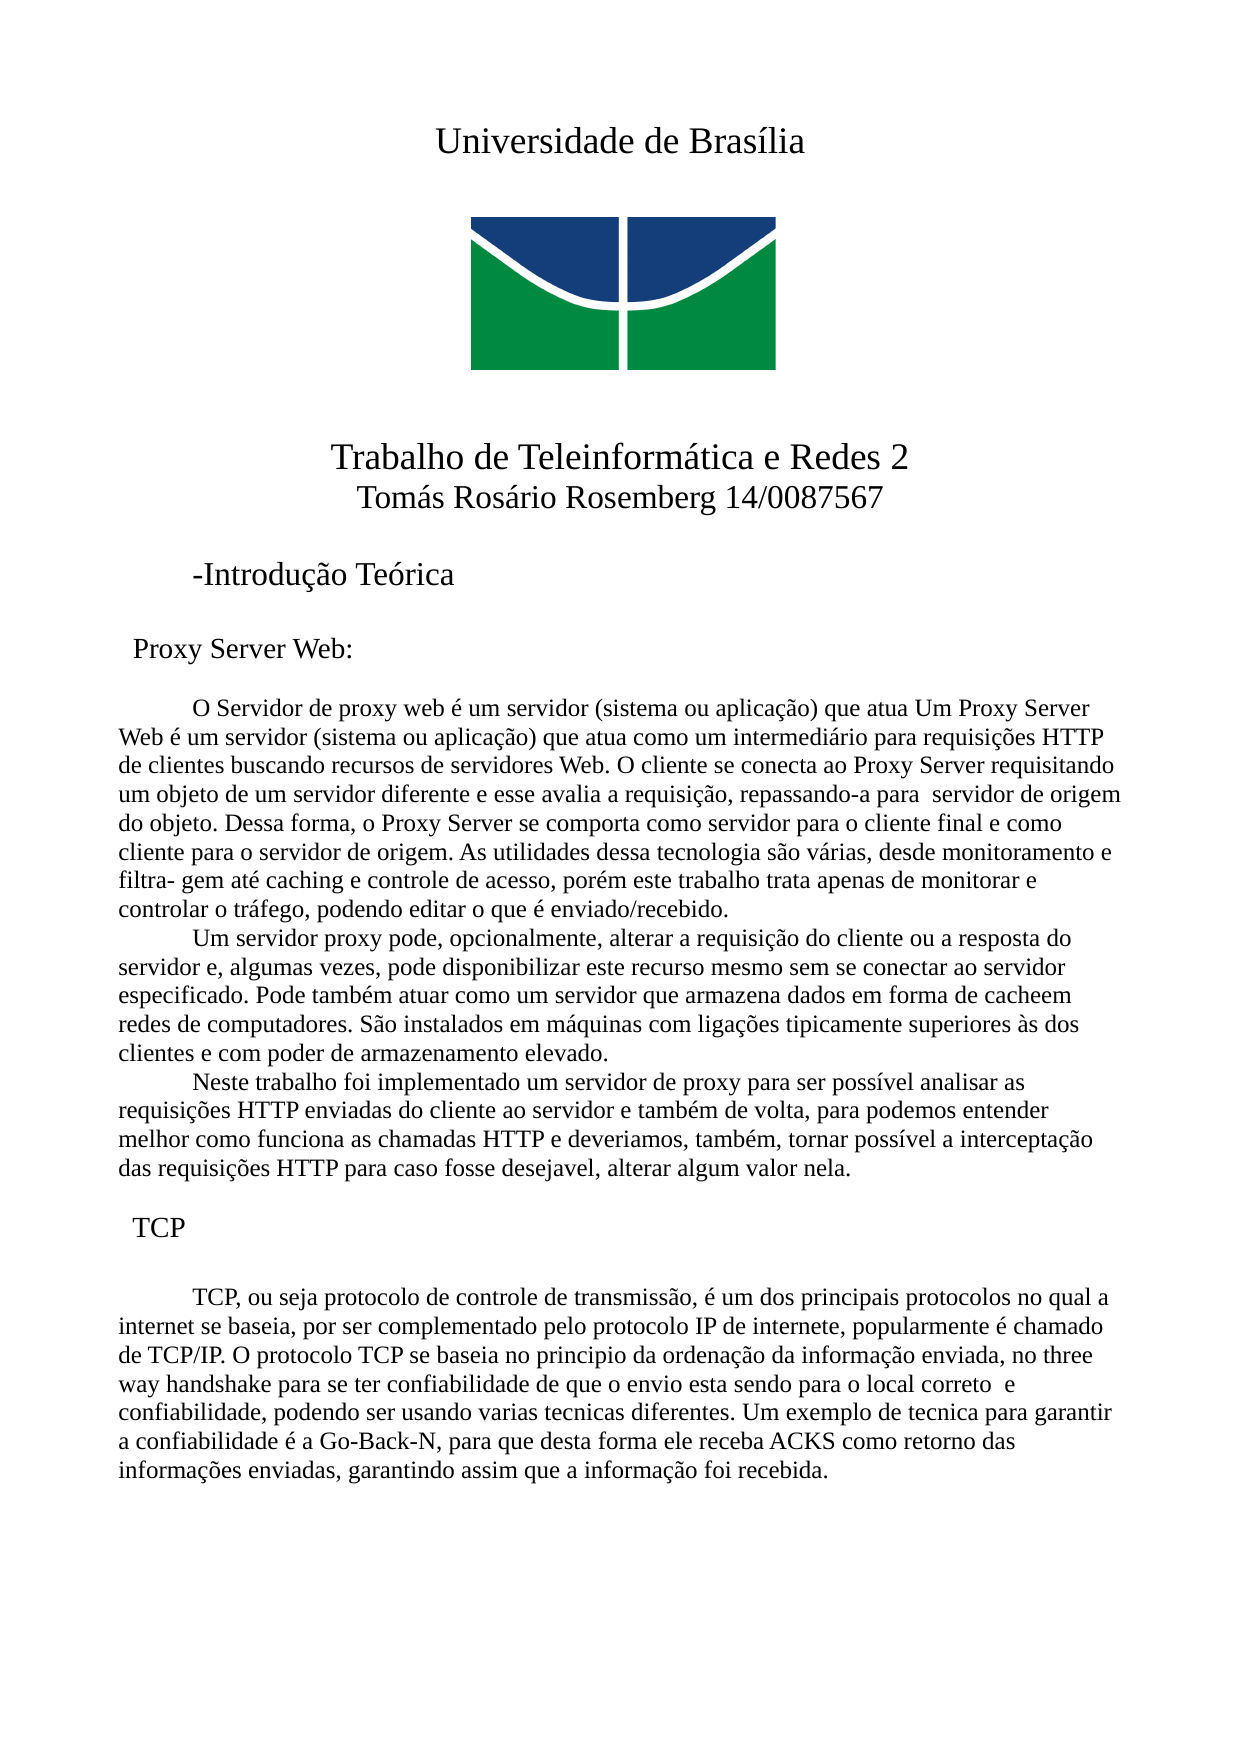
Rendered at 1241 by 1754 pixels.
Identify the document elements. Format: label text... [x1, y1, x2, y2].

text Neste trabalho foi implementado um servidor de proxy para ser possível analisar as requisições HTTP enviadas do cliente ao servidor e também de volta, para podemos entender melhor como funciona as chamadas HTTP e deveriamos, também, tornar possível a interceptação das requisições HTTP para caso fosse desejavel, alterar algum valor nela. [118, 1067, 1122, 1182]
text Universidade de Brasília [118, 118, 1122, 161]
text TCP [118, 1211, 1122, 1244]
text Tomás Rosário Rosemberg 14/0087567 [118, 477, 1122, 516]
text Trabalho de Teleinformática e Redes 2 [118, 434, 1122, 477]
text -Introdução Teórica [118, 554, 1122, 592]
text TCP, ou seja protocolo de controle de transmissão, é um dos principais protocolos no qual a internet se baseia, por ser complementado pelo protocolo IP de internete, popularmente é chamado de TCP/IP. O protocolo TCP se baseia no principio da ordenação da informação enviada, no three way handshake para se ter confiabilidade de que o envio esta sendo para o local correto e confiabilidade, podendo ser usando varias tecnicas diferentes. Um exemplo de tecnica para garantir a confiabilidade é a Go-Back-N, para que desta forma ele receba ACKS como retorno das informações enviadas, garantindo assim que a informação foi recebida. [118, 1278, 1122, 1484]
picture [471, 217, 776, 370]
text O Servidor de proxy web é um servidor (sistema ou aplicação) que atua Um Proxy Server Web é um servidor (sistema ou aplicação) que atua como um intermediário para requisições HTTP de clientes buscando recursos de servidores Web. O cliente se conecta ao Proxy Server requisitando um objeto de um servidor diferente e esse avalia a requisição, repassando-a para servidor de origem do objeto. Dessa forma, o Proxy Server se comporta como servidor para o cliente final e como cliente para o servidor de origem. As utilidades dessa tecnologia são várias, desde monitoramento e filtra- gem até caching e controle de acesso, porém este trabalho trata apenas de monitorar e controlar o tráfego, podendo editar o que é enviado/recebido. Um servidor proxy pode, opcionalmente, alterar a requisição do cliente ou a resposta do servidor e, algumas vezes, pode disponibilizar este recurso mesmo sem se conectar ao servidor especificado. Pode também atuar como um servidor que armazena dados em forma de cacheem redes de computadores. São instalados em máquinas com ligações tipicamente superiores às dos clientes e com poder de armazenamento elevado. [118, 693, 1122, 1067]
text Proxy Server Web: [118, 631, 1122, 664]
